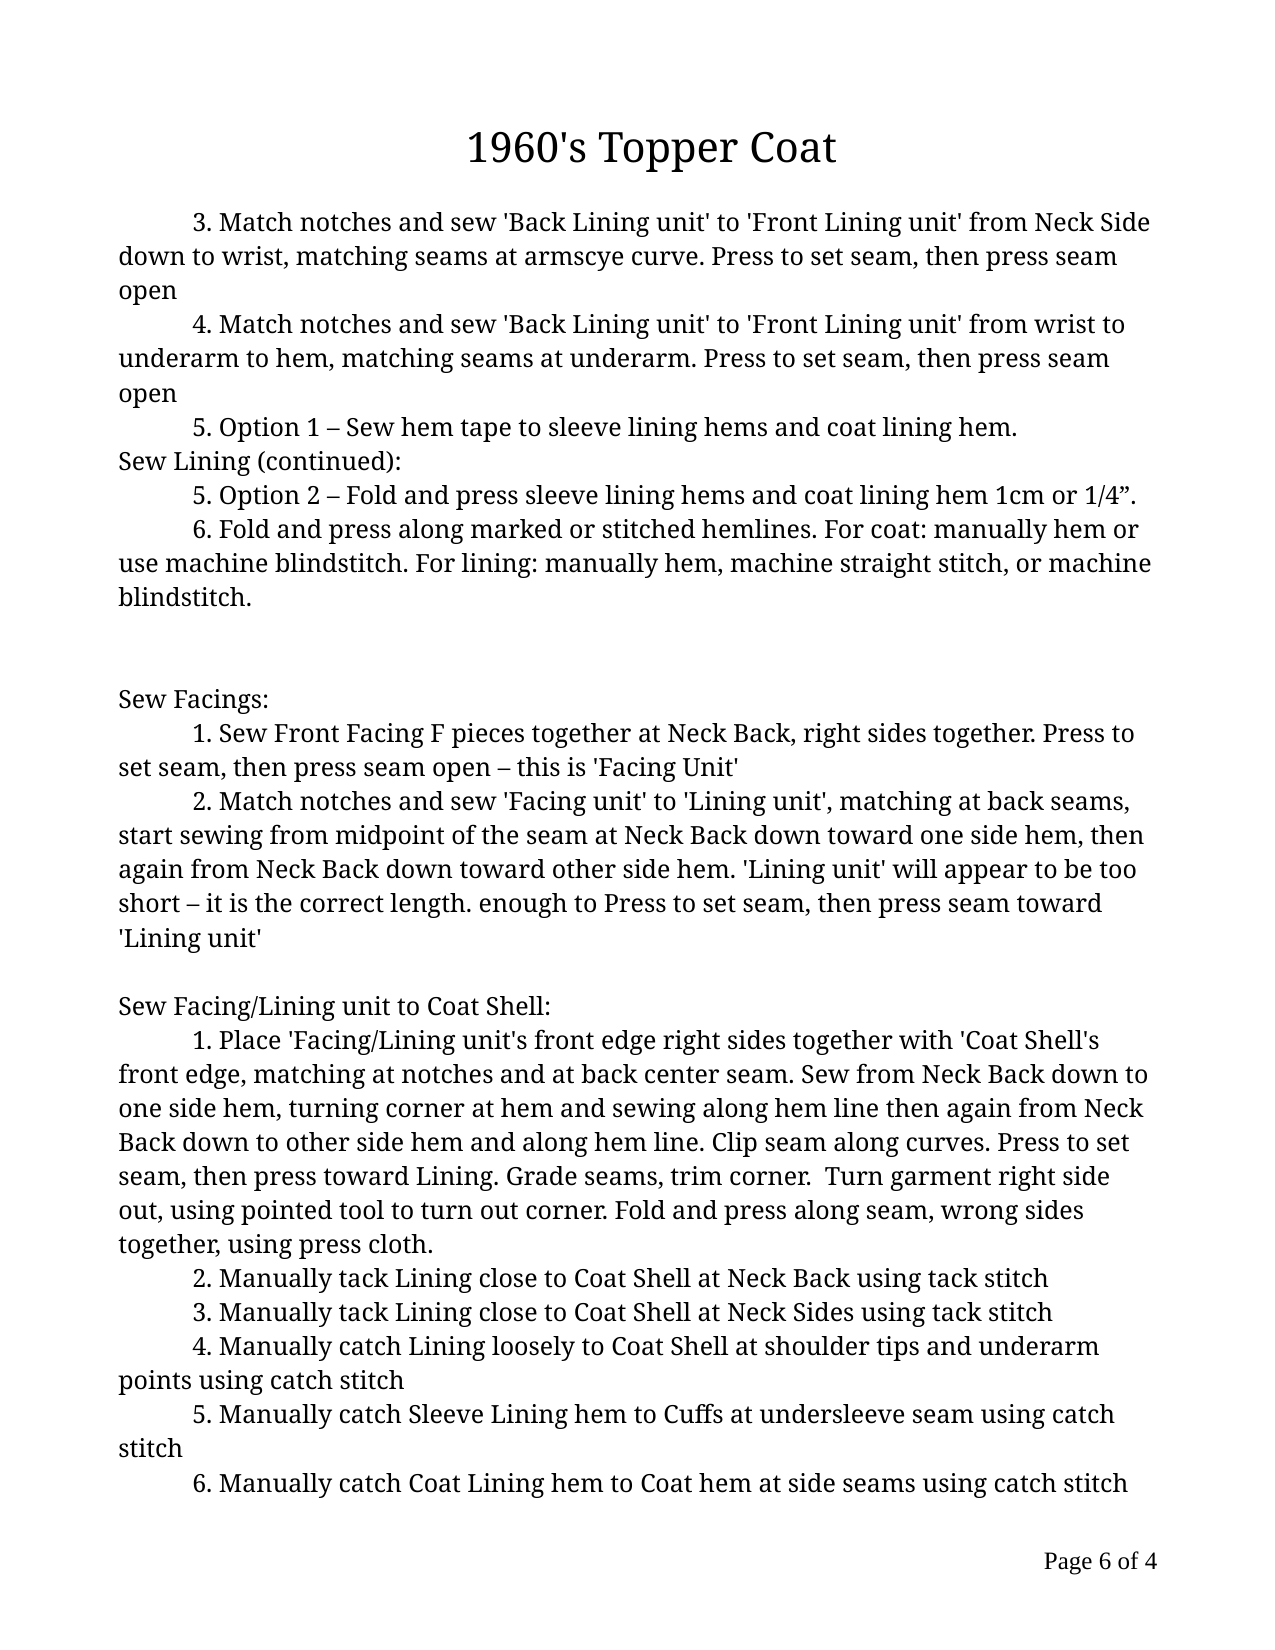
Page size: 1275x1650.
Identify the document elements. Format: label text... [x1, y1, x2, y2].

text 3. Match notches and sew 'Back Lining unit' to 'Front Lining unit' from Neck Side down to wrist, matching seams at armscye curve. Press to set seam, then press seam open [118, 205, 1157, 307]
text Sew Lining (continued): [118, 443, 1157, 477]
text 5. Option 2 – Fold and press sleeve lining hems and coat lining hem 1cm or 1/4”. [118, 477, 1157, 511]
text 2. Match notches and sew 'Facing unit' to 'Lining unit', matching at back seams, start sewing from midpoint of the seam at Neck Back down toward one side hem, then again from Neck Back down toward other side hem. 'Lining unit' will appear to be too short – it is the correct length. enough to Press to set seam, then press seam toward 'Lining unit' [118, 784, 1157, 954]
text 5. Option 1 – Sew hem tape to sleeve lining hems and coat lining hem. [118, 409, 1157, 443]
text 1. Place 'Facing/Lining unit's front edge right sides together with 'Coat Shell's front edge, matching at notches and at back center seam. Sew from Neck Back down to one side hem, turning corner at hem and sewing along hem line then again from Neck Back down to other side hem and along hem line. Clip seam along curves. Press to set seam, then press toward Lining. Grade seams, trim corner. Turn garment right side out, using pointed tool to turn out corner. Fold and press along seam, wrong sides together, using press cloth. [118, 1022, 1157, 1261]
text 4. Manually catch Lining loosely to Coat Shell at shoulder tips and underarm points using catch stitch [118, 1329, 1157, 1397]
text 6. Manually catch Coat Lining hem to Coat hem at side seams using catch stitch [118, 1465, 1157, 1499]
text 5. Manually catch Sleeve Lining hem to Cuffs at undersleeve seam using catch stitch [118, 1397, 1157, 1465]
text Sew Facing/Lining unit to Coat Shell: [118, 988, 1157, 1022]
text 1. Sew Front Facing F pieces together at Neck Back, right sides together. Press to set seam, then press seam open – this is 'Facing Unit' [118, 716, 1157, 784]
text Sew Facings: [118, 682, 1157, 716]
text 2. Manually tack Lining close to Coat Shell at Neck Back using tack stitch [118, 1261, 1157, 1295]
text 3. Manually tack Lining close to Coat Shell at Neck Sides using tack stitch [118, 1295, 1157, 1329]
text 4. Match notches and sew 'Back Lining unit' to 'Front Lining unit' from wrist to underarm to hem, matching seams at underarm. Press to set seam, then press seam open [118, 307, 1157, 409]
text 6. Fold and press along marked or stitched hemlines. For coat: manually hem or use machine blindstitch. For lining: manually hem, machine straight stitch, or machine blindstitch. [118, 511, 1157, 614]
